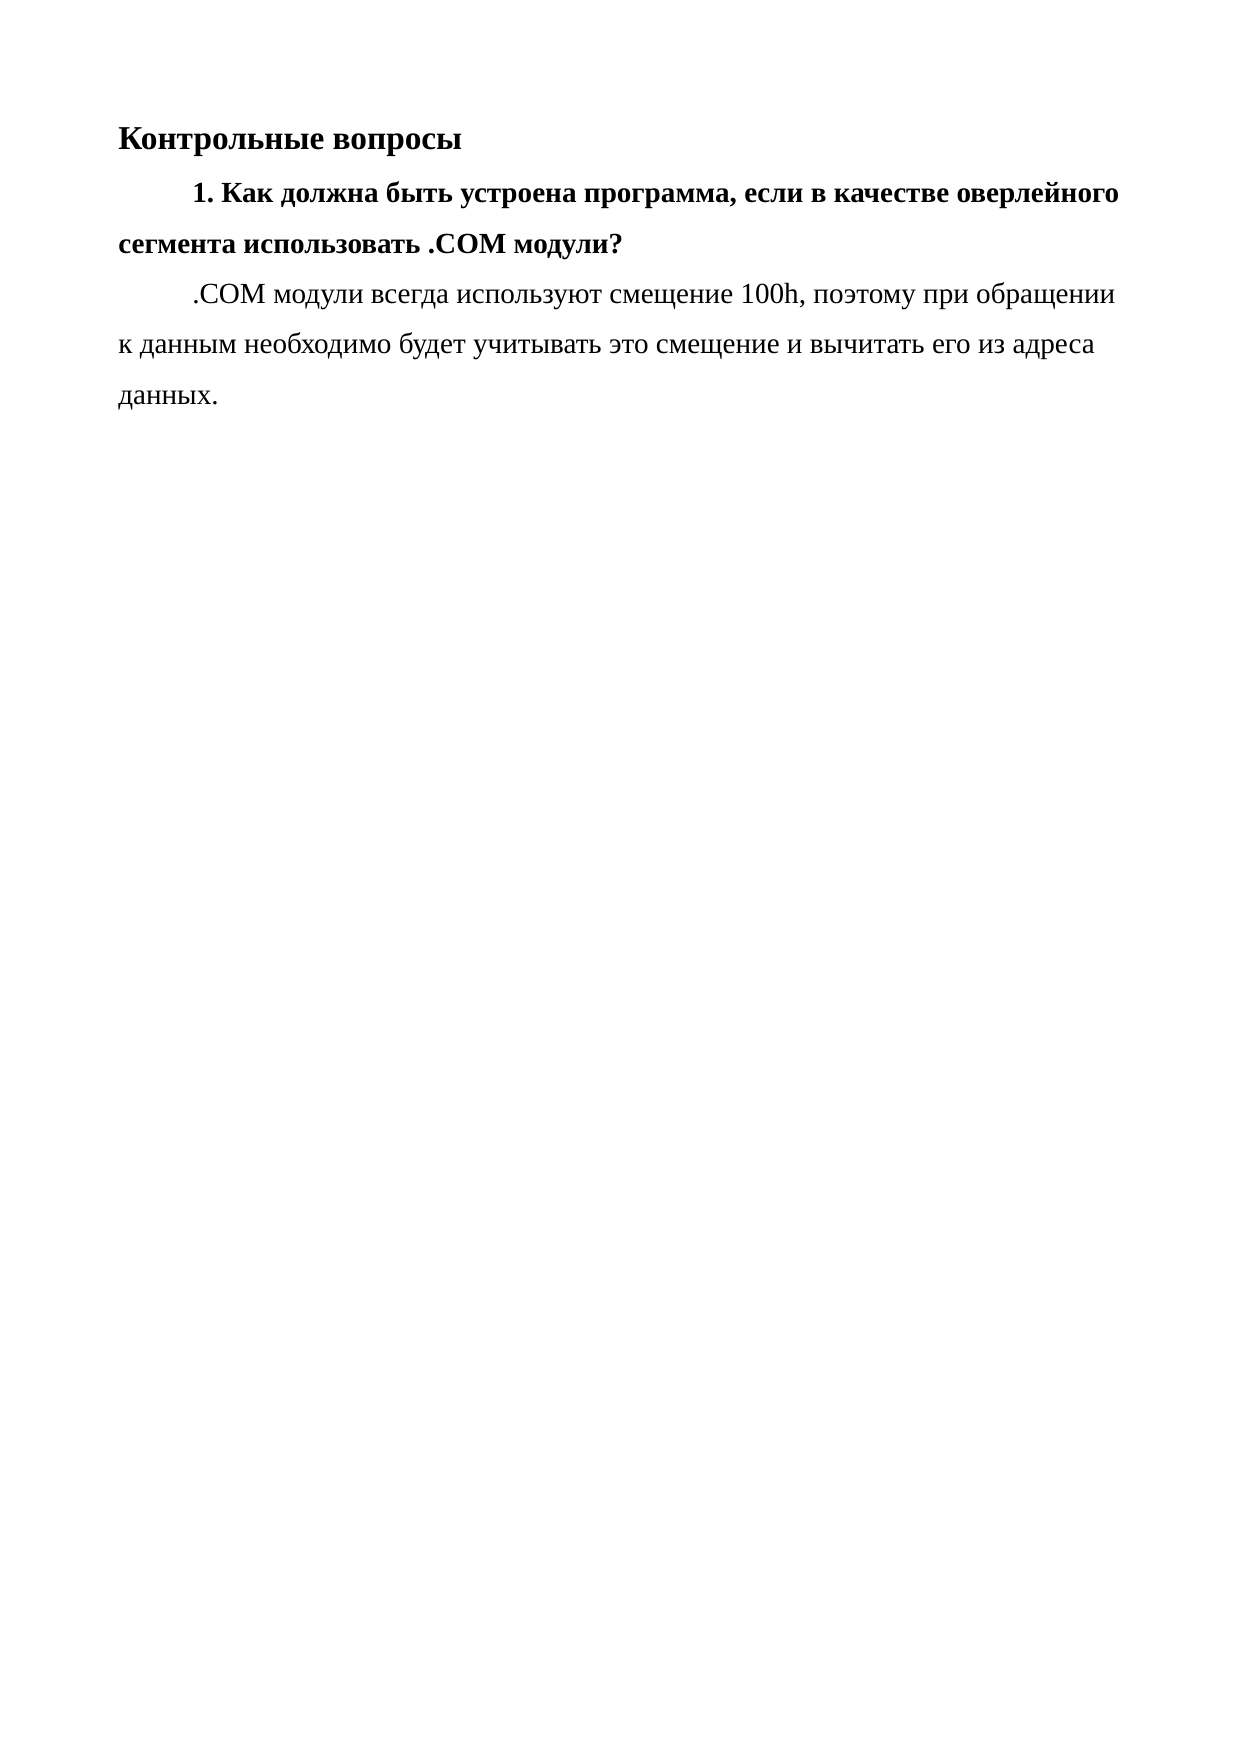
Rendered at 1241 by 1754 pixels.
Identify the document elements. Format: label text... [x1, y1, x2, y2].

text 1. Как должна быть устроена программа, если в качестве оверлейного сегмента использовать .COM модули? [118, 176, 1122, 259]
text Контрольные вопросы [118, 118, 1122, 156]
text .COM модули всегда используют смещение 100h, поэтому при обращении к данным необходимо будет учитывать это смещение и вычитать его из адреса данных. [118, 276, 1122, 410]
